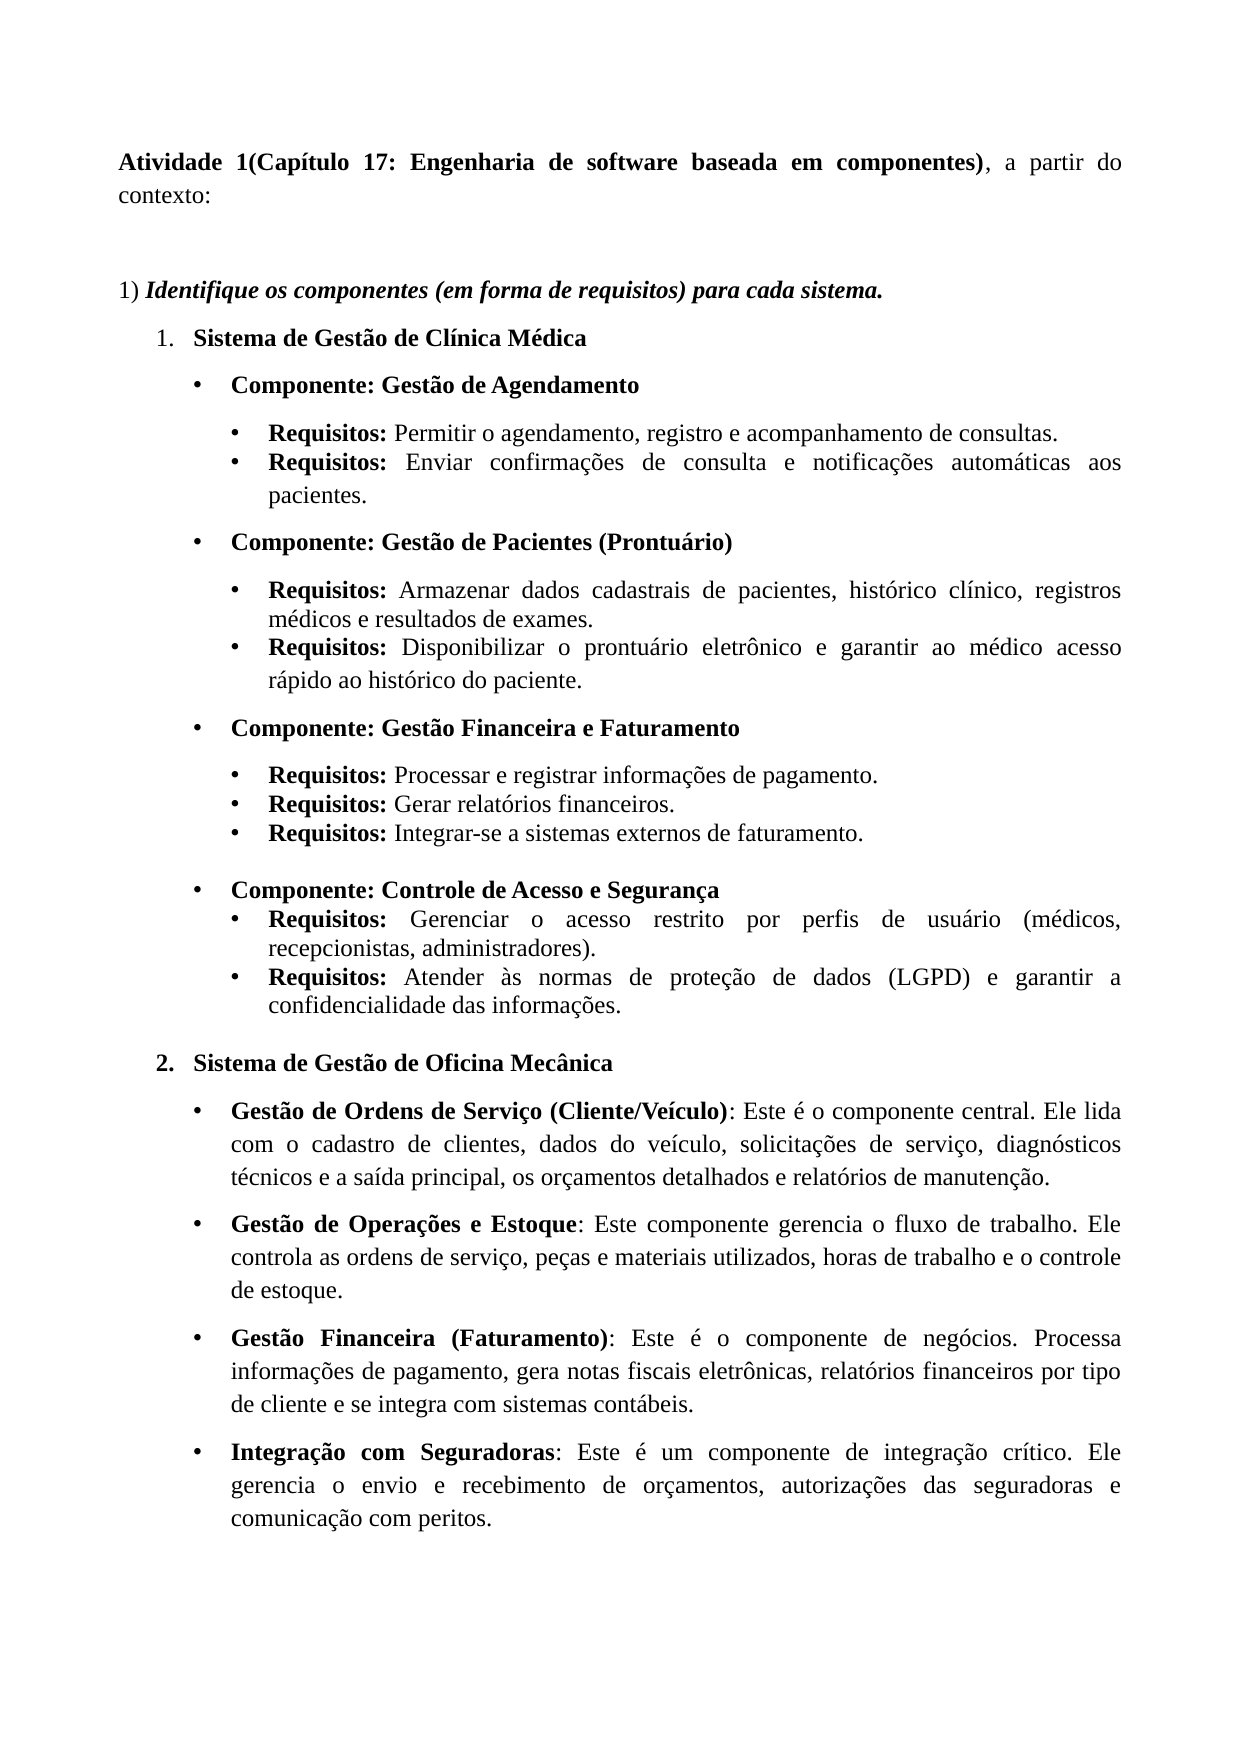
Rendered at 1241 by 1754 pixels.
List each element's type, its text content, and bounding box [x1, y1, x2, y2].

list Sistema de Gestão de Clínica Médica [156, 323, 1122, 351]
list Gestão de Operações e Estoque: Este componente gerencia o fluxo de trabalho. Ele controla as ordens de serviço, peças e materiais utilizados, horas de trabalho e o controle de estoque. [193, 1209, 1122, 1304]
text Atividade 1(Capítulo 17: Engenharia de software baseada em componentes), a partir do contexto: [118, 147, 1122, 209]
list Requisitos: Processar e registrar informações de pagamento. [231, 761, 1122, 789]
list Gestão Financeira (Faturamento): Este é o componente de negócios. Processa informações de pagamento, gera notas fiscais eletrônicas, relatórios financeiros por tipo de cliente e se integra com sistemas contábeis. [193, 1323, 1122, 1418]
list Requisitos: Gerenciar o acesso restrito por perfis de usuário (médicos, recepcionistas, administradores). [231, 904, 1122, 962]
list Componente: Gestão de Agendamento [193, 370, 1122, 399]
list Componente: Controle de Acesso e Segurança [193, 876, 1122, 904]
list Requisitos: Enviar confirmações de consulta e notificações automáticas aos pacientes. [231, 447, 1122, 508]
list Componente: Gestão de Pacientes (Prontuário) [193, 527, 1122, 556]
list Componente: Gestão Financeira e Faturamento [193, 713, 1122, 742]
list Requisitos: Integrar-se a sistemas externos de faturamento. [231, 818, 1122, 847]
list Requisitos: Permitir o agendamento, registro e acompanhamento de consultas. [231, 418, 1122, 447]
list Requisitos: Gerar relatórios financeiros. [231, 789, 1122, 818]
list Integração com Seguradoras: Este é um componente de integração crítico. Ele gerencia o envio e recebimento de orçamentos, autorizações das seguradoras e comunicação com peritos. [193, 1437, 1122, 1531]
text 1) Identifique os componentes (em forma de requisitos) para cada sistema. [118, 275, 1122, 304]
list Requisitos: Atender às normas de proteção de dados (LGPD) e garantir a confidencialidade das informações. [231, 962, 1122, 1019]
list Requisitos: Armazenar dados cadastrais de pacientes, histórico clínico, registros médicos e resultados de exames. [231, 575, 1122, 632]
list Requisitos: Disponibilizar o prontuário eletrônico e garantir ao médico acesso rápido ao histórico do paciente. [231, 632, 1122, 694]
list Gestão de Ordens de Serviço (Cliente/Veículo): Este é o componente central. Ele lida com o cadastro de clientes, dados do veículo, solicitações de serviço, diagnósticos técnicos e a saída principal, os orçamentos detalhados e relatórios de manutenção. [193, 1096, 1122, 1191]
list Sistema de Gestão de Oficina Mecânica [156, 1048, 1122, 1077]
